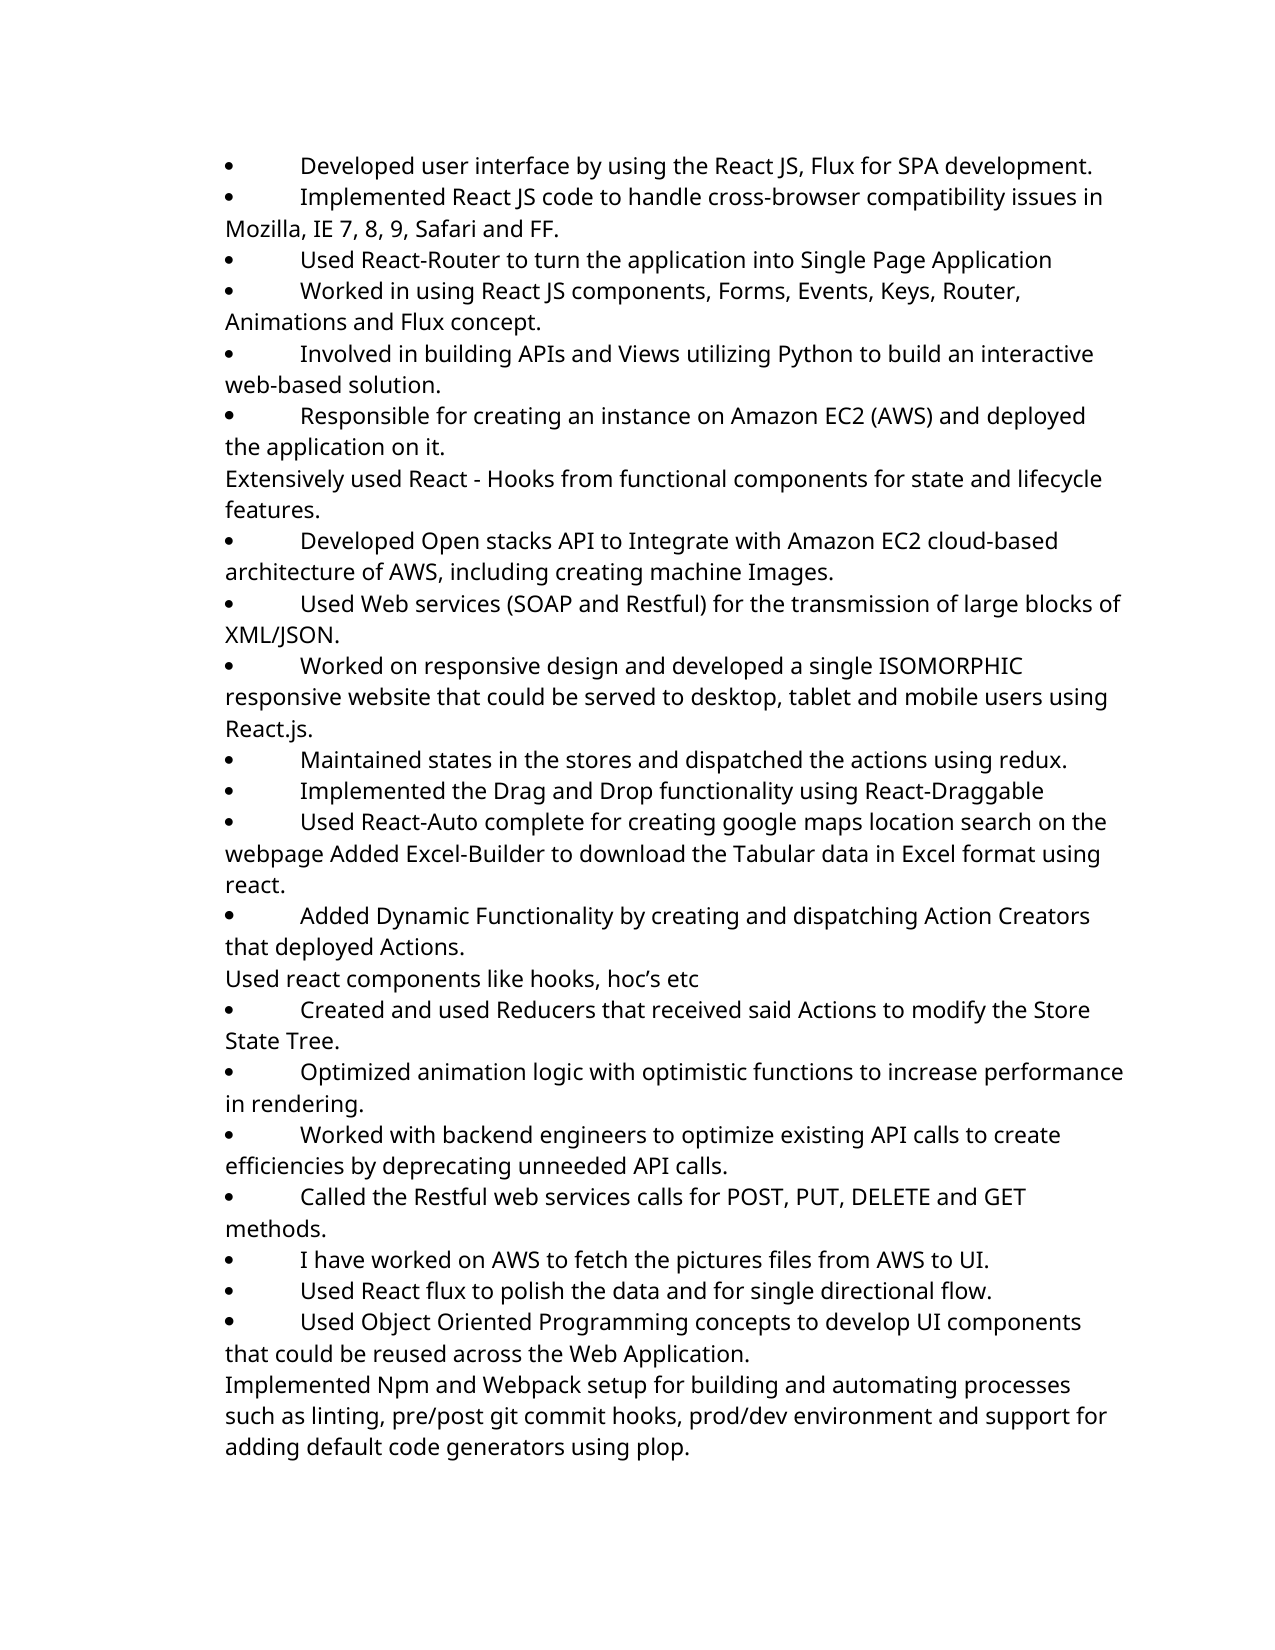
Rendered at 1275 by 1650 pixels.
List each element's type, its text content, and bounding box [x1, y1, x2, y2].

list Maintained states in the stores and dispatched the actions using redux. [225, 744, 1125, 775]
list Created and used Reducers that received said Actions to modify the Store State Tree. [225, 994, 1125, 1056]
list Involved in building APIs and Views utilizing Python to build an interactive web-based solution. [225, 337, 1125, 400]
list Implemented the Drag and Drop functionality using React-Draggable [225, 775, 1125, 806]
list Added Dynamic Functionality by creating and dispatching Action Creators that deployed Actions. Used react components like hooks, hoc’s etc [225, 900, 1125, 994]
list Worked on responsive design and developed a single ISOMORPHIC responsive website that could be served to desktop, tablet and mobile users using React.js. [225, 650, 1125, 744]
list Used React-Router to turn the application into Single Page Application [225, 244, 1125, 275]
list Used Object Oriented Programming concepts to develop UI components that could be reused across the Web Application. Implemented Npm and Webpack setup for building and automating processes such as linting, pre/post git commit hooks, prod/dev environment and support for adding default code generators using plop. [225, 1306, 1125, 1462]
list Worked with backend engineers to optimize existing API calls to create efficiencies by deprecating unneeded API calls. [225, 1119, 1125, 1181]
list Used React-Auto complete for creating google maps location search on the webpage Added Excel-Builder to download the Tabular data in Excel format using react. [225, 806, 1125, 900]
list Used Web services (SOAP and Restful) for the transmission of large blocks of XML/JSON. [225, 587, 1125, 650]
list Implemented React JS code to handle cross-browser compatibility issues in Mozilla, IE 7, 8, 9, Safari and FF. [225, 181, 1125, 244]
list Developed Open stacks API to Integrate with Amazon EC2 cloud-based architecture of AWS, including creating machine Images. [225, 525, 1125, 587]
list Optimized animation logic with optimistic functions to increase performance in rendering. [225, 1056, 1125, 1119]
list Worked in using React JS components, Forms, Events, Keys, Router, Animations and Flux concept. [225, 275, 1125, 337]
list Responsible for creating an instance on Amazon EC2 (AWS) and deployed the application on it. Extensively used React - Hooks from functional components for state and lifecycle features. [225, 400, 1125, 525]
list Developed user interface by using the React JS, Flux for SPA development. [225, 150, 1125, 181]
list I have worked on AWS to fetch the pictures files from AWS to UI. [225, 1244, 1125, 1275]
list Called the Restful web services calls for POST, PUT, DELETE and GET methods. [225, 1181, 1125, 1244]
list Used React flux to polish the data and for single directional flow. [225, 1275, 1125, 1306]
